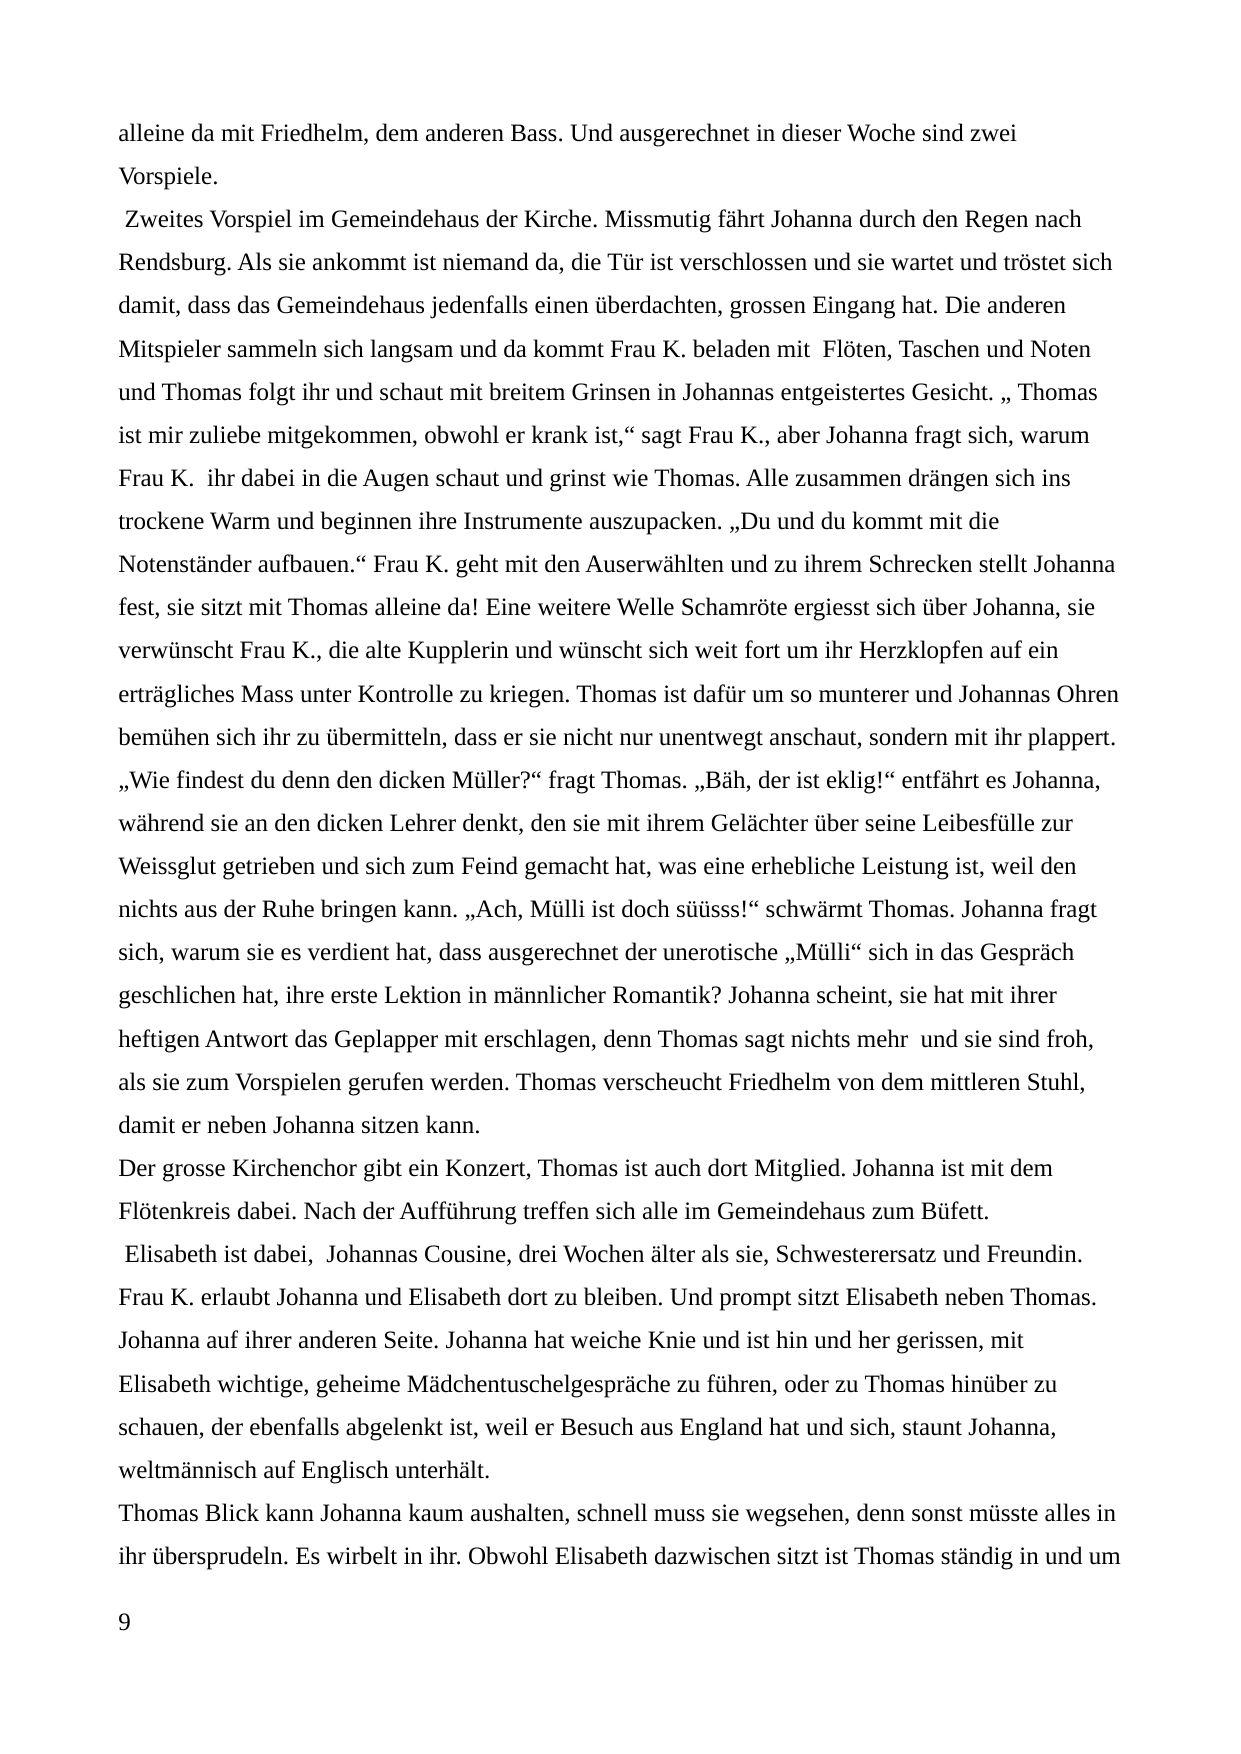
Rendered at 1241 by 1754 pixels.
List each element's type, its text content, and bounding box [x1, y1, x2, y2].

text Zweites Vorspiel im Gemeindehaus der Kirche. Missmutig fährt Johanna durch den Regen nach Rendsburg. Als sie ankommt ist niemand da, die Tür ist verschlossen und sie wartet und tröstet sich damit, dass das Gemeindehaus jedenfalls einen überdachten, grossen Eingang hat. Die anderen Mitspieler sammeln sich langsam und da kommt Frau K. beladen mit Flöten, Taschen und Noten und Thomas folgt ihr und schaut mit breitem Grinsen in Johannas entgeistertes Gesicht. „ Thomas ist mir zuliebe mitgekommen, obwohl er krank ist,“ sagt Frau K., aber Johanna fragt sich, warum Frau K. ihr dabei in die Augen schaut und grinst wie Thomas. Alle zusammen drängen sich ins trockene Warm und beginnen ihre Instrumente auszupacken. „Du und du kommt mit die Notenständer aufbauen.“ Frau K. geht mit den Auserwählten und zu ihrem Schrecken stellt Johanna fest, sie sitzt mit Thomas alleine da! Eine weitere Welle Schamröte ergiesst sich über Johanna, sie verwünscht Frau K., die alte Kupplerin und wünscht sich weit fort um ihr Herzklopfen auf ein erträgliches Mass unter Kontrolle zu kriegen. Thomas ist dafür um so munterer und Johannas Ohren bemühen sich ihr zu übermitteln, dass er sie nicht nur unentwegt anschaut, sondern mit ihr plappert. „Wie findest du denn den dicken Müller?“ fragt Thomas. „Bäh, der ist eklig!“ entfährt es Johanna, während sie an den dicken Lehrer denkt, den sie mit ihrem Gelächter über seine Leibesfülle zur Weissglut getrieben und sich zum Feind gemacht hat, was eine erhebliche Leistung ist, weil den nichts aus der Ruhe bringen kann. „Ach, Mülli ist doch süüsss!“ schwärmt Thomas. Johanna fragt sich, warum sie es verdient hat, dass ausgerechnet der unerotische „Mülli“ sich in das Gespräch geschlichen hat, ihre erste Lektion in männlicher Romantik? Johanna scheint, sie hat mit ihrer heftigen Antwort das Geplapper mit erschlagen, denn Thomas sagt nichts mehr und sie sind froh, als sie zum Vorspielen gerufen werden. Thomas verscheucht Friedhelm von dem mittleren Stuhl, damit er neben Johanna sitzen kann. [118, 204, 1122, 1139]
text Der grosse Kirchenchor gibt ein Konzert, Thomas ist auch dort Mitglied. Johanna ist mit dem Flötenkreis dabei. Nach der Aufführung treffen sich alle im Gemeindehaus zum Büfett. [118, 1153, 1122, 1225]
text Thomas Blick kann Johanna kaum aushalten, schnell muss sie wegsehen, denn sonst müsste alles in ihr übersprudeln. Es wirbelt in ihr. Obwohl Elisabeth dazwischen sitzt ist Thomas ständig in und um [118, 1498, 1122, 1570]
text Elisabeth ist dabei, Johannas Cousine, drei Wochen älter als sie, Schwesterersatz und Freundin. Frau K. erlaubt Johanna und Elisabeth dort zu bleiben. Und prompt sitzt Elisabeth neben Thomas. Johanna auf ihrer anderen Seite. Johanna hat weiche Knie und ist hin und her gerissen, mit Elisabeth wichtige, geheime Mädchentuschelgespräche zu führen, oder zu Thomas hinüber zu schauen, der ebenfalls abgelenkt ist, weil er Besuch aus England hat und sich, staunt Johanna, weltmännisch auf Englisch unterhält. [118, 1239, 1122, 1484]
text alleine da mit Friedhelm, dem anderen Bass. Und ausgerechnet in dieser Woche sind zwei Vorspiele. [118, 118, 1122, 190]
